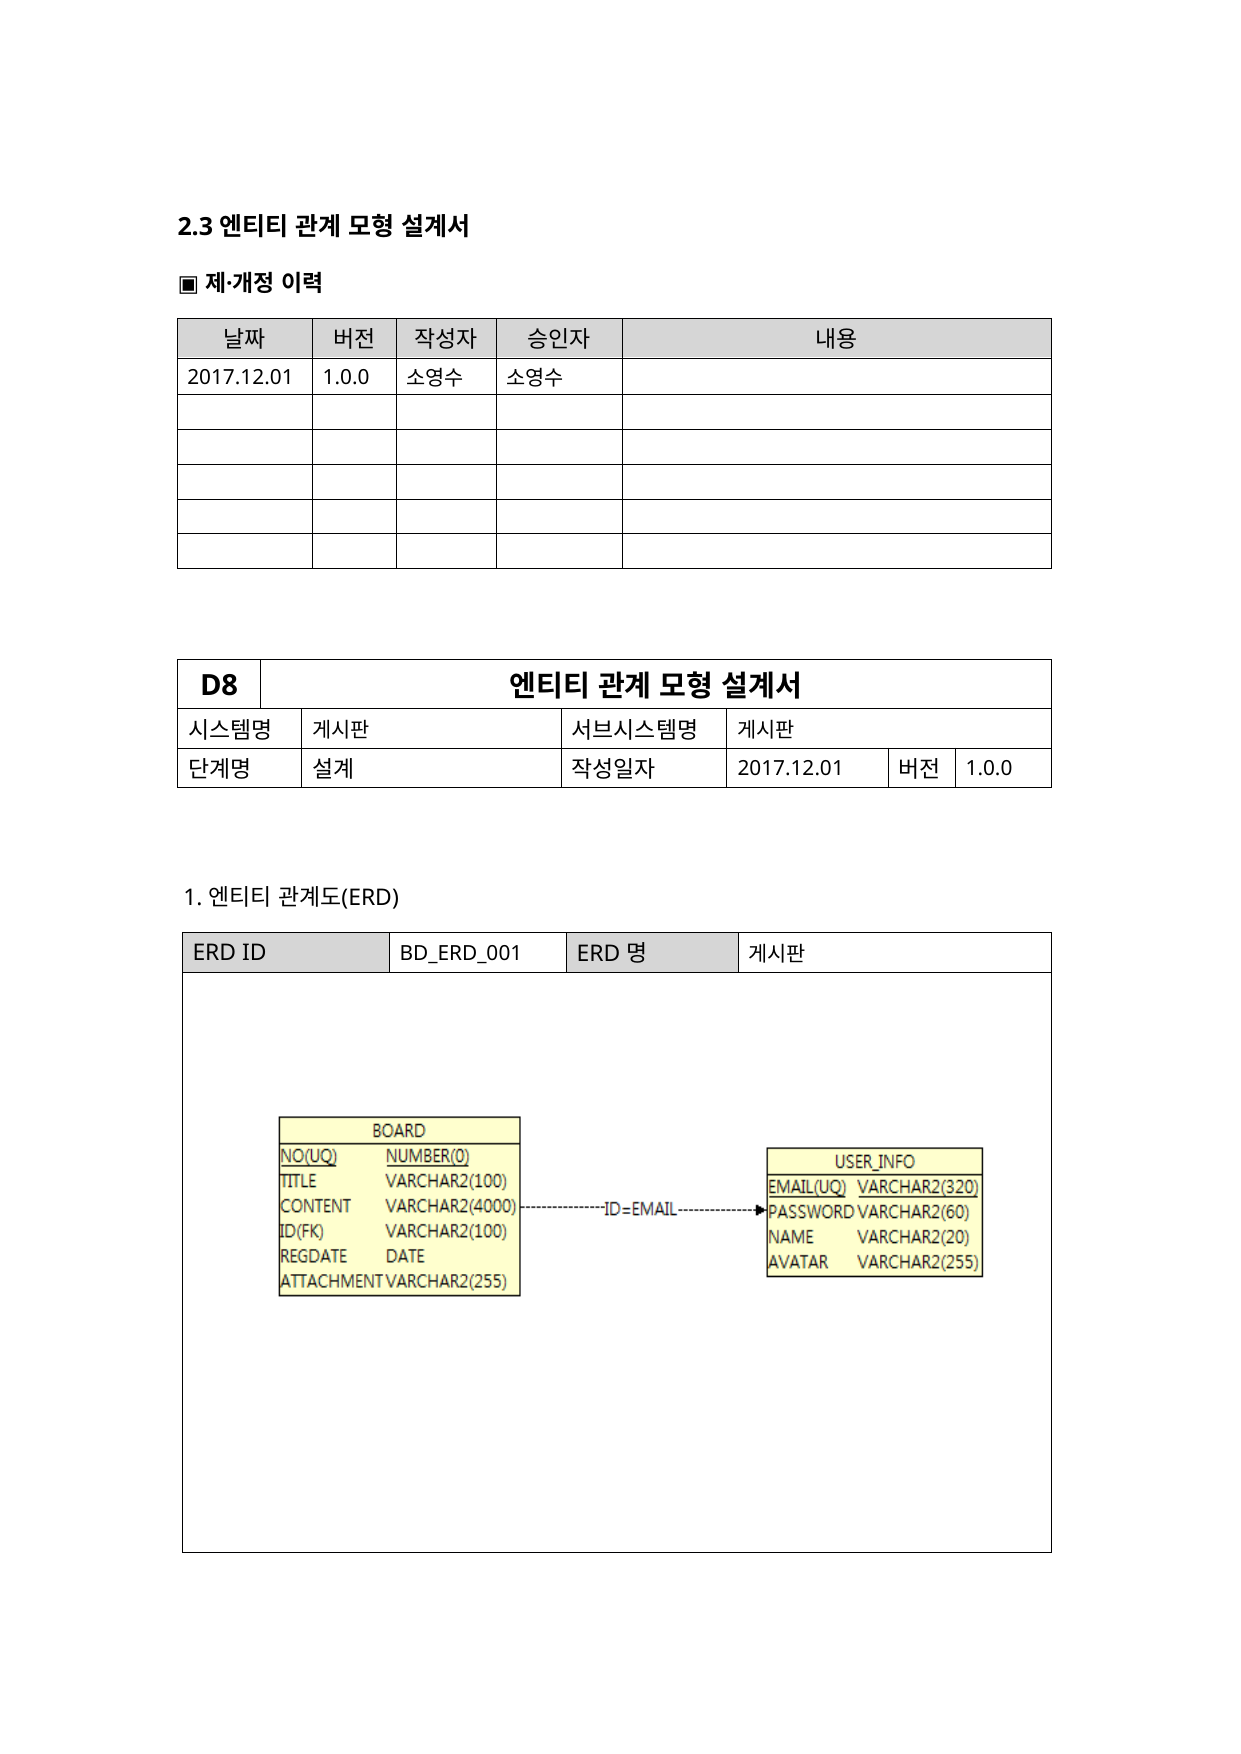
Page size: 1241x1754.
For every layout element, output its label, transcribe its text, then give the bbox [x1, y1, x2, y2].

table_cell 작성일자 [562, 749, 726, 787]
text 1. 엔티티 관계도(ERD) [177, 878, 1063, 912]
table_cell 소영수 [397, 359, 496, 394]
table_cell [183, 973, 1051, 1551]
table_cell [497, 500, 622, 533]
table_cell 설계 [302, 749, 561, 787]
table_cell 시스템명 [178, 709, 301, 748]
table_header BD_ERD_001 [390, 933, 566, 972]
table_cell 버전 [889, 749, 955, 787]
table_header 버전 [313, 319, 396, 357]
table_cell [497, 465, 622, 498]
table_cell [623, 430, 1051, 464]
table_cell [623, 500, 1051, 533]
table_cell [178, 465, 312, 498]
table_cell [623, 534, 1051, 568]
table_cell [178, 500, 312, 533]
table_cell 소영수 [497, 359, 622, 394]
table_cell [178, 395, 312, 429]
table_cell [313, 395, 396, 429]
table_cell [313, 430, 396, 464]
table_header 승인자 [497, 319, 622, 357]
table_header 엔티티 관계 모형 설계서 [261, 660, 1051, 708]
table_header ERD ID [183, 933, 389, 972]
table_header 게시판 [739, 933, 1051, 972]
table_cell [397, 395, 496, 429]
table_cell [397, 465, 496, 498]
table_cell [397, 500, 496, 533]
table_cell [623, 359, 1051, 394]
table_cell 2017.12.01 [178, 359, 312, 394]
text ▣ 제·개정 이력 [177, 264, 1063, 298]
table_header 내용 [623, 319, 1051, 357]
table_header 작성자 [397, 319, 496, 357]
table_cell 2017.12.01 [727, 749, 888, 787]
table_cell 게시판 [727, 709, 1051, 748]
table_cell [313, 534, 396, 568]
table_cell [397, 534, 496, 568]
table_header ERD 명 [567, 933, 738, 972]
table_cell [497, 534, 622, 568]
table_cell [178, 430, 312, 464]
table_cell [313, 500, 396, 533]
table_cell 게시판 [302, 709, 561, 748]
table_cell 1.0.0 [313, 359, 396, 394]
table_cell [497, 430, 622, 464]
table_cell [397, 430, 496, 464]
table_cell 1.0.0 [956, 749, 1051, 787]
text 2.3 엔티티 관계 모형 설계서 [177, 207, 1063, 243]
table_cell 서브시스템명 [562, 709, 726, 748]
table_cell [623, 395, 1051, 429]
picture [247, 1081, 1033, 1370]
table_cell [313, 465, 396, 498]
table_cell [623, 465, 1051, 498]
table_header 날짜 [178, 319, 312, 357]
table_cell [178, 534, 312, 568]
table_cell 단계명 [178, 749, 301, 787]
table_header D8 [178, 660, 260, 708]
table_cell [497, 395, 622, 429]
